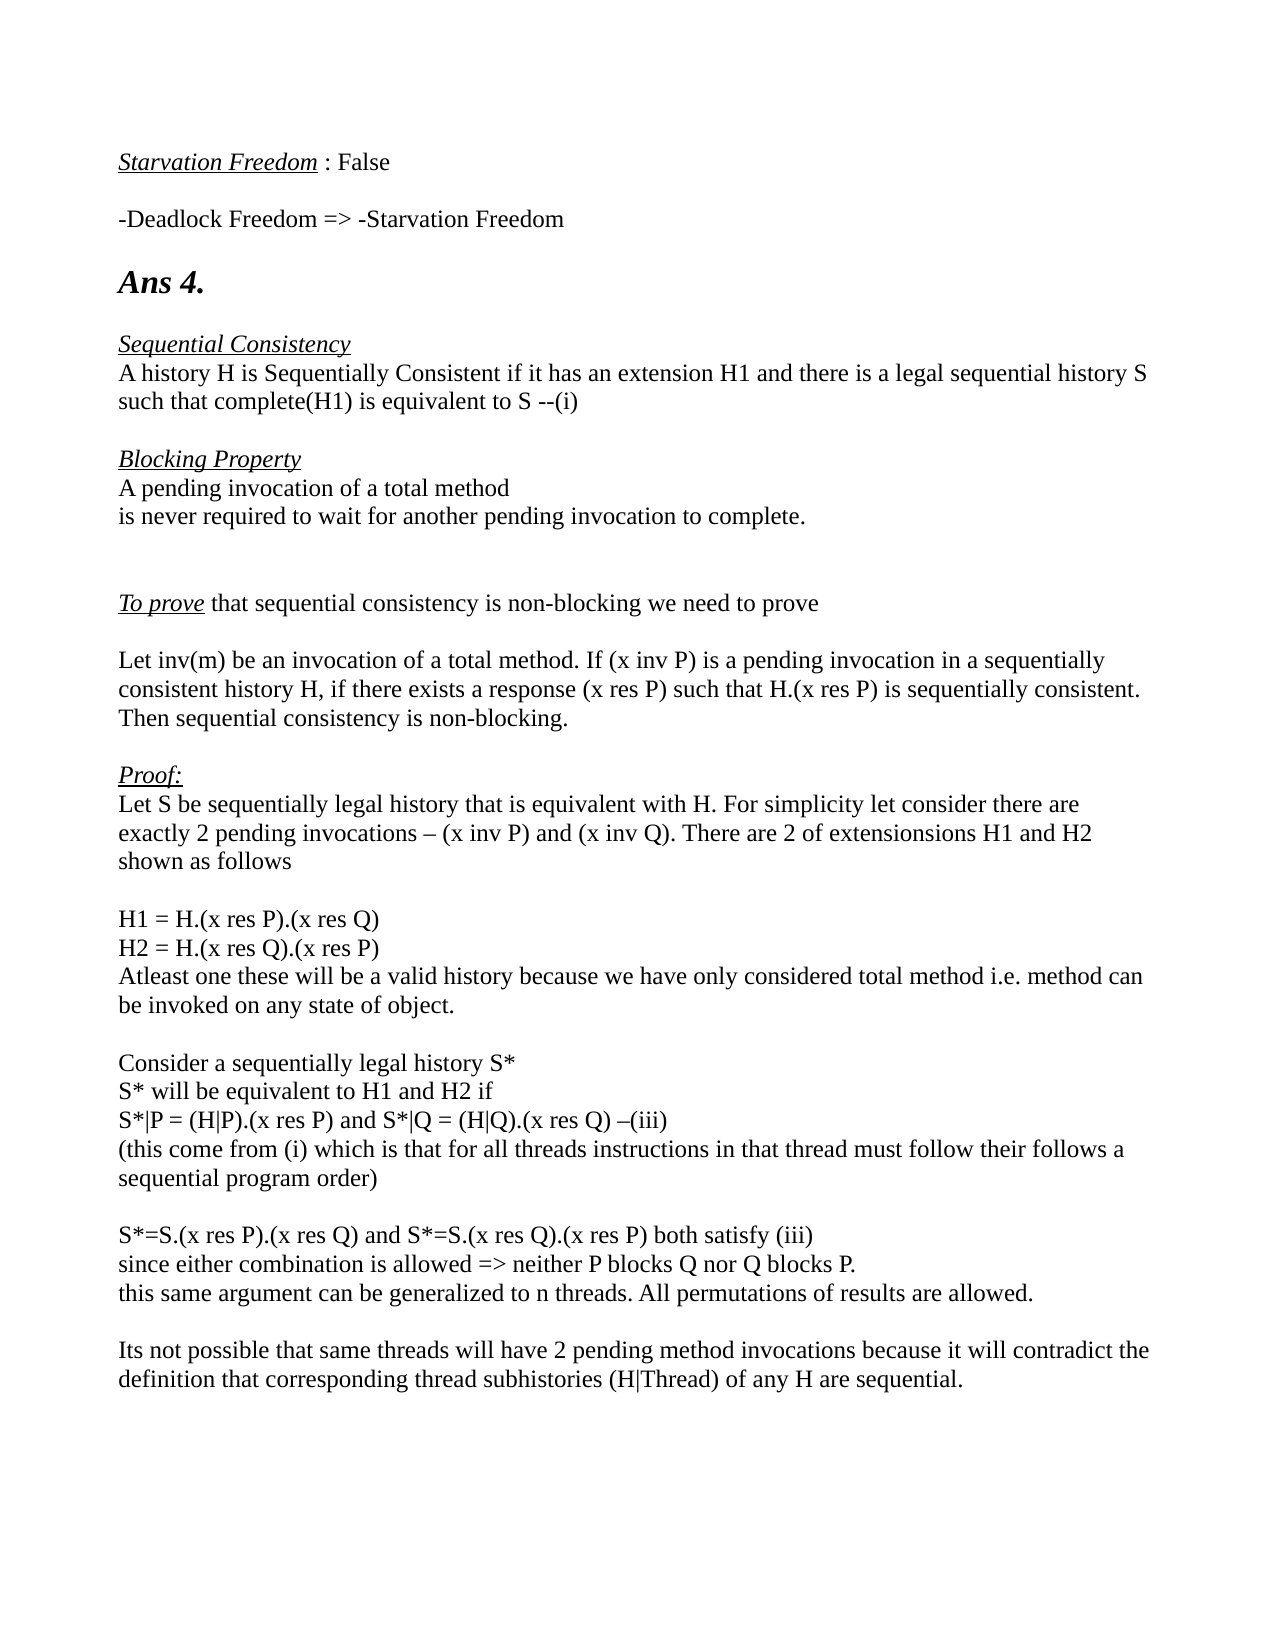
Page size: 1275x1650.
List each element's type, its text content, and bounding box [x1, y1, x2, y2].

text Its not possible that same threads will have 2 pending method invocations because it will contradict the definition that corresponding thread subhistories (H|Thread) of any H are sequential. [118, 1335, 1157, 1393]
text is never required to wait for another pending invocation to complete. [118, 501, 1157, 530]
text Let S be sequentially legal history that is equivalent with H. For simplicity let consider there are exactly 2 pending invocations – (x inv P) and (x inv Q). There are 2 of extensionsions H1 and H2 shown as follows [118, 789, 1157, 875]
text Sequential Consistency [118, 329, 1157, 358]
text (this come from (i) which is that for all threads instructions in that thread must follow their follows a sequential program order) [118, 1134, 1157, 1191]
text S*|P = (H|P).(x res P) and S*|Q = (H|Q).(x res Q) –(iii) [118, 1105, 1157, 1134]
text this same argument can be generalized to n threads. All permutations of results are allowed. [118, 1278, 1157, 1306]
text H1 = H.(x res P).(x res Q) [118, 904, 1157, 933]
text Ans 4. [118, 262, 1157, 300]
text A history H is Sequentially Consistent if it has an extension H1 and there is a legal sequential history S such that complete(H1) is equivalent to S --(i) [118, 358, 1157, 415]
text S*=S.(x res P).(x res Q) and S*=S.(x res Q).(x res P) both satisfy (iii) [118, 1220, 1157, 1249]
text since either combination is allowed => neither P blocks Q nor Q blocks P. [118, 1249, 1157, 1278]
text S* will be equivalent to H1 and H2 if [118, 1076, 1157, 1105]
text Starvation Freedom : False [118, 147, 1157, 176]
text H2 = H.(x res Q).(x res P) [118, 933, 1157, 961]
text To prove that sequential consistency is non-blocking we need to prove [118, 588, 1157, 616]
text Blocking Property [118, 444, 1157, 473]
text -Deadlock Freedom => -Starvation Freedom [118, 204, 1157, 233]
text Proof: [118, 760, 1157, 789]
text Consider a sequentially legal history S* [118, 1048, 1157, 1076]
text Atleast one these will be a valid history because we have only considered total method i.e. method can be invoked on any state of object. [118, 961, 1157, 1019]
text Let inv(m) be an invocation of a total method. If (x inv P) is a pending invocation in a sequentially consistent history H, if there exists a response (x res P) such that H.(x res P) is sequentially consistent. Then sequential consistency is non-blocking. [118, 645, 1157, 731]
text A pending invocation of a total method [118, 473, 1157, 501]
